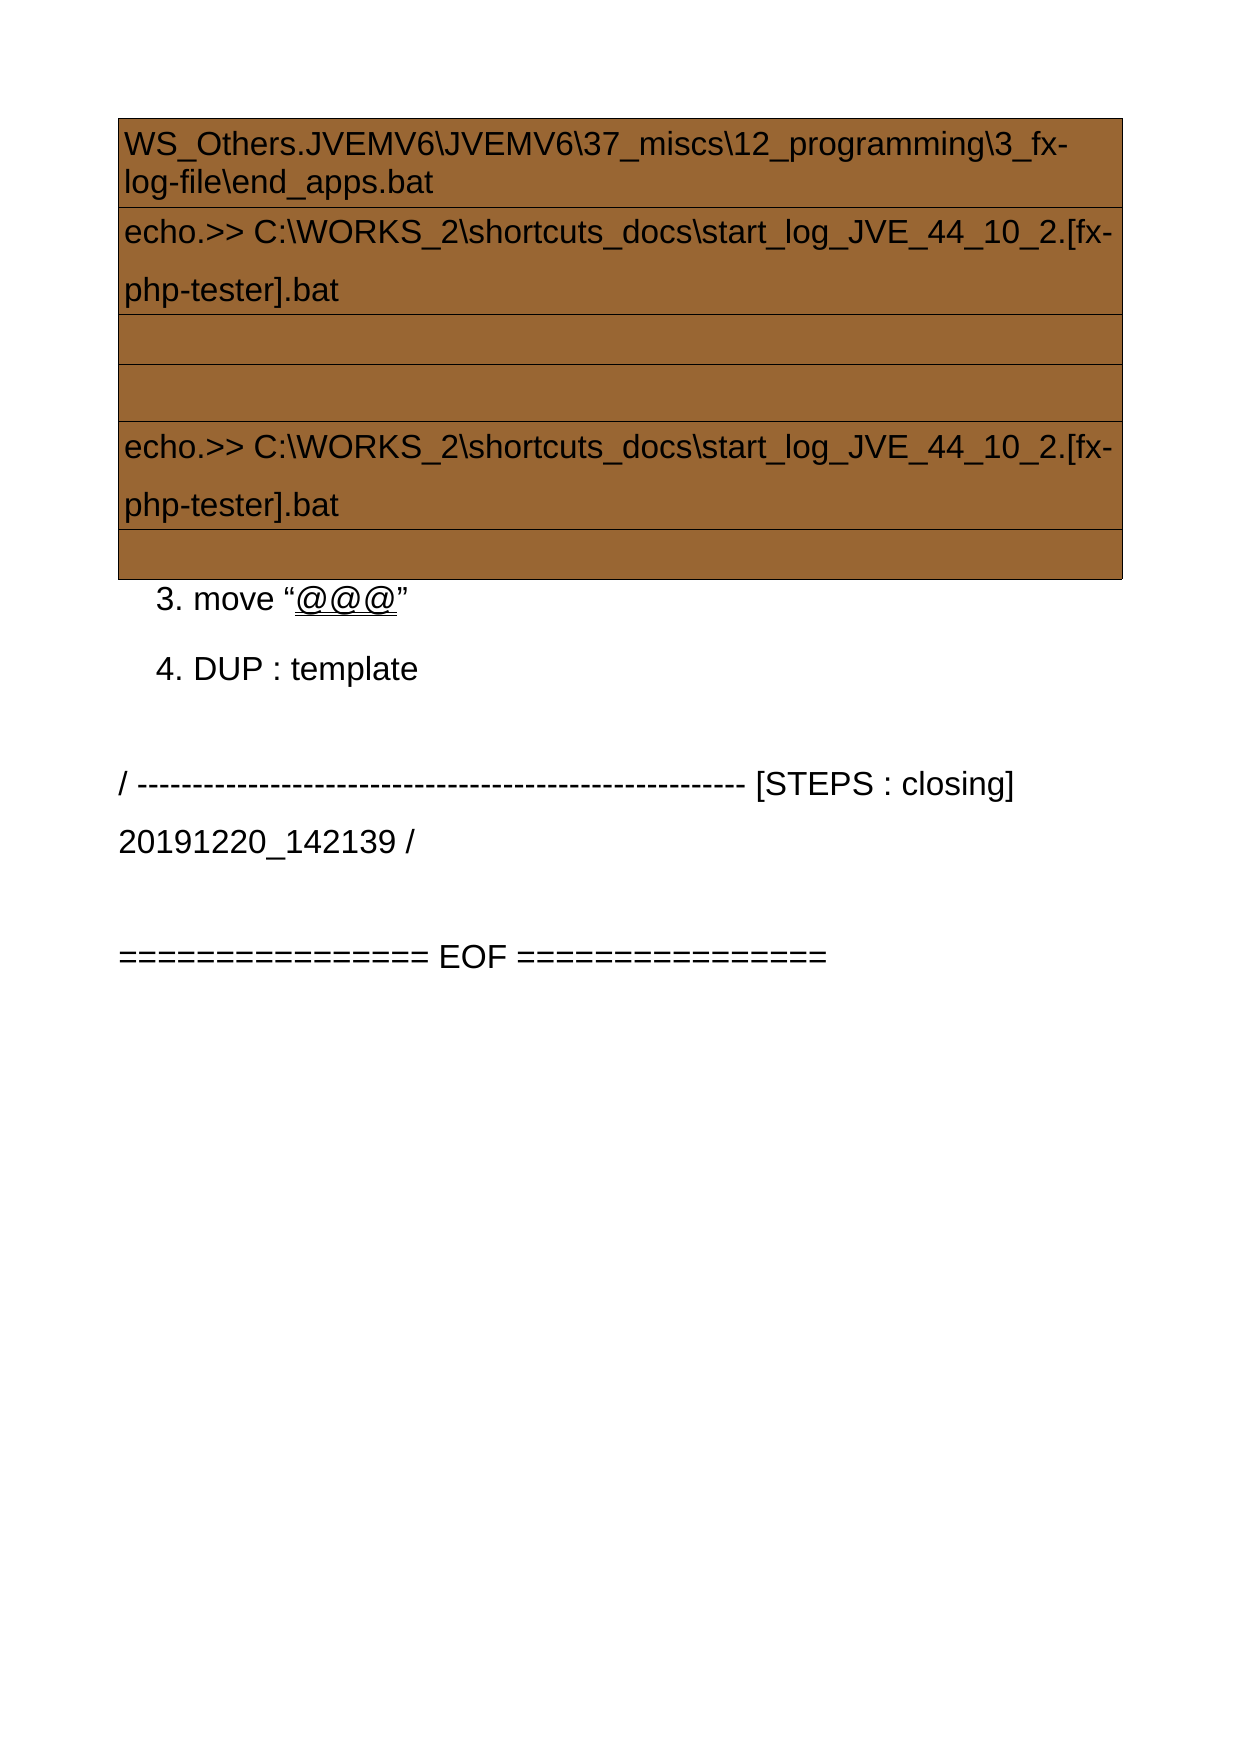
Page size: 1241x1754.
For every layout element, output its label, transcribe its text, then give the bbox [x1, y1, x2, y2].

table_cell [119, 315, 1122, 364]
table_header WS_Others.JVEMV6\JVEMV6\37_miscs\12_programming\3_fx-log-file\end_apps.bat [119, 119, 1122, 207]
text / ------------------------------------------------------- [STEPS : closing] 20191220_142139 / [118, 764, 1122, 860]
list DUP : template [156, 649, 1122, 687]
table_cell [119, 365, 1122, 421]
list move “@@@” [156, 580, 1122, 617]
table_cell echo.>> C:\WORKS_2\shortcuts_docs\start_log_JVE_44_10_2.[fx-php-tester].bat [119, 208, 1122, 314]
table_cell echo.>> C:\WORKS_2\shortcuts_docs\start_log_JVE_44_10_2.[fx-php-tester].bat [119, 422, 1122, 529]
table_cell [119, 530, 1122, 579]
text ================ EOF ================ [118, 937, 1122, 975]
